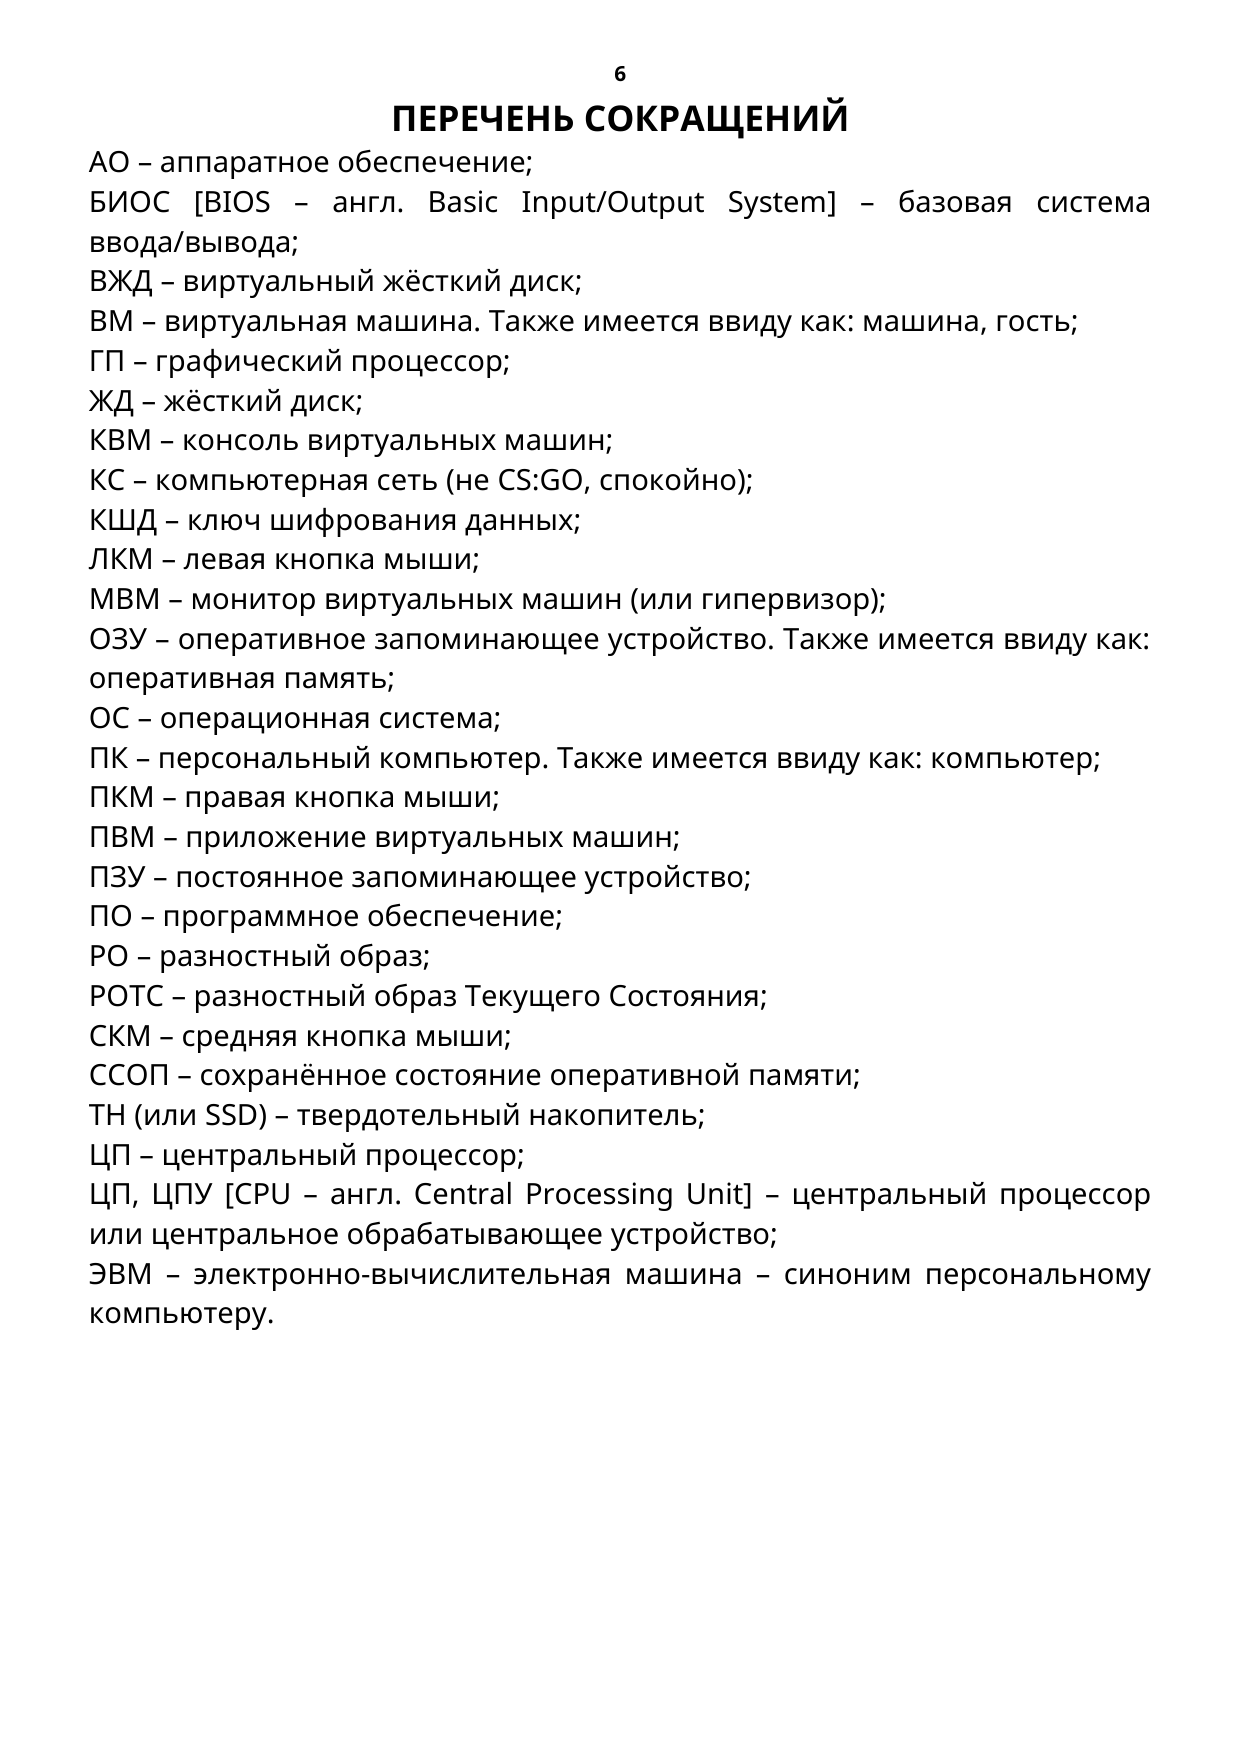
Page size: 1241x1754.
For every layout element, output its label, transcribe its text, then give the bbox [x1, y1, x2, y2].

text ЖД – жёсткий диск; [89, 380, 1152, 419]
text СКМ – средняя кнопка мыши; [89, 1015, 1152, 1054]
text РОТС – разностный образ Текущего Состояния; [89, 975, 1152, 1015]
text ЦП – центральный процессор; [89, 1134, 1152, 1173]
text БИОС [BIOS – англ. Basic Input/Output System] – базовая система ввода/вывода; [89, 181, 1152, 261]
text ПЗУ – постоянное запоминающее устройство; [89, 856, 1152, 896]
text КВМ – консоль виртуальных машин; [89, 419, 1152, 459]
text ЛКМ – левая кнопка мыши; [89, 538, 1152, 578]
text ПКМ – правая кнопка мыши; [89, 777, 1152, 816]
text ВМ – виртуальная машина. Также имеется ввиду как: машина, гость; [89, 300, 1152, 340]
text ГП – графический процессор; [89, 340, 1152, 380]
text МВМ – монитор виртуальных машин (или гипервизор); [89, 578, 1152, 618]
text РО – разностный образ; [89, 935, 1152, 975]
text ТН (или SSD) – твердотельный накопитель; [89, 1094, 1152, 1134]
text ПО – программное обеспечение; [89, 896, 1152, 935]
text ЦП, ЦПУ [СPU – англ. Central Processing Unit] – центральный процессор или центральное обрабатывающее устройство; [89, 1173, 1152, 1253]
subtitle ПЕРЕЧЕНЬ СОКРАЩЕНИЙ [89, 93, 1152, 142]
text ВЖД – виртуальный жёсткий диск; [89, 261, 1152, 300]
text ПК – персональный компьютер. Также имеется ввиду как: компьютер; [89, 737, 1152, 777]
text КШД – ключ шифрования данных; [89, 499, 1152, 538]
text ЭВМ – электронно-вычислительная машина – синоним персональному компьютеру. [89, 1253, 1152, 1332]
text ОЗУ – оперативное запоминающее устройство. Также имеется ввиду как: оперативная память; [89, 618, 1152, 697]
text КС – компьютерная сеть (не CS:GO, спокойно); [89, 459, 1152, 499]
text ОС – операционная система; [89, 697, 1152, 737]
text ПВМ – приложение виртуальных машин; [89, 816, 1152, 856]
text АО – аппаратное обеспечение; [89, 142, 1152, 181]
text ССОП – сохранённое состояние оперативной памяти; [89, 1054, 1152, 1094]
